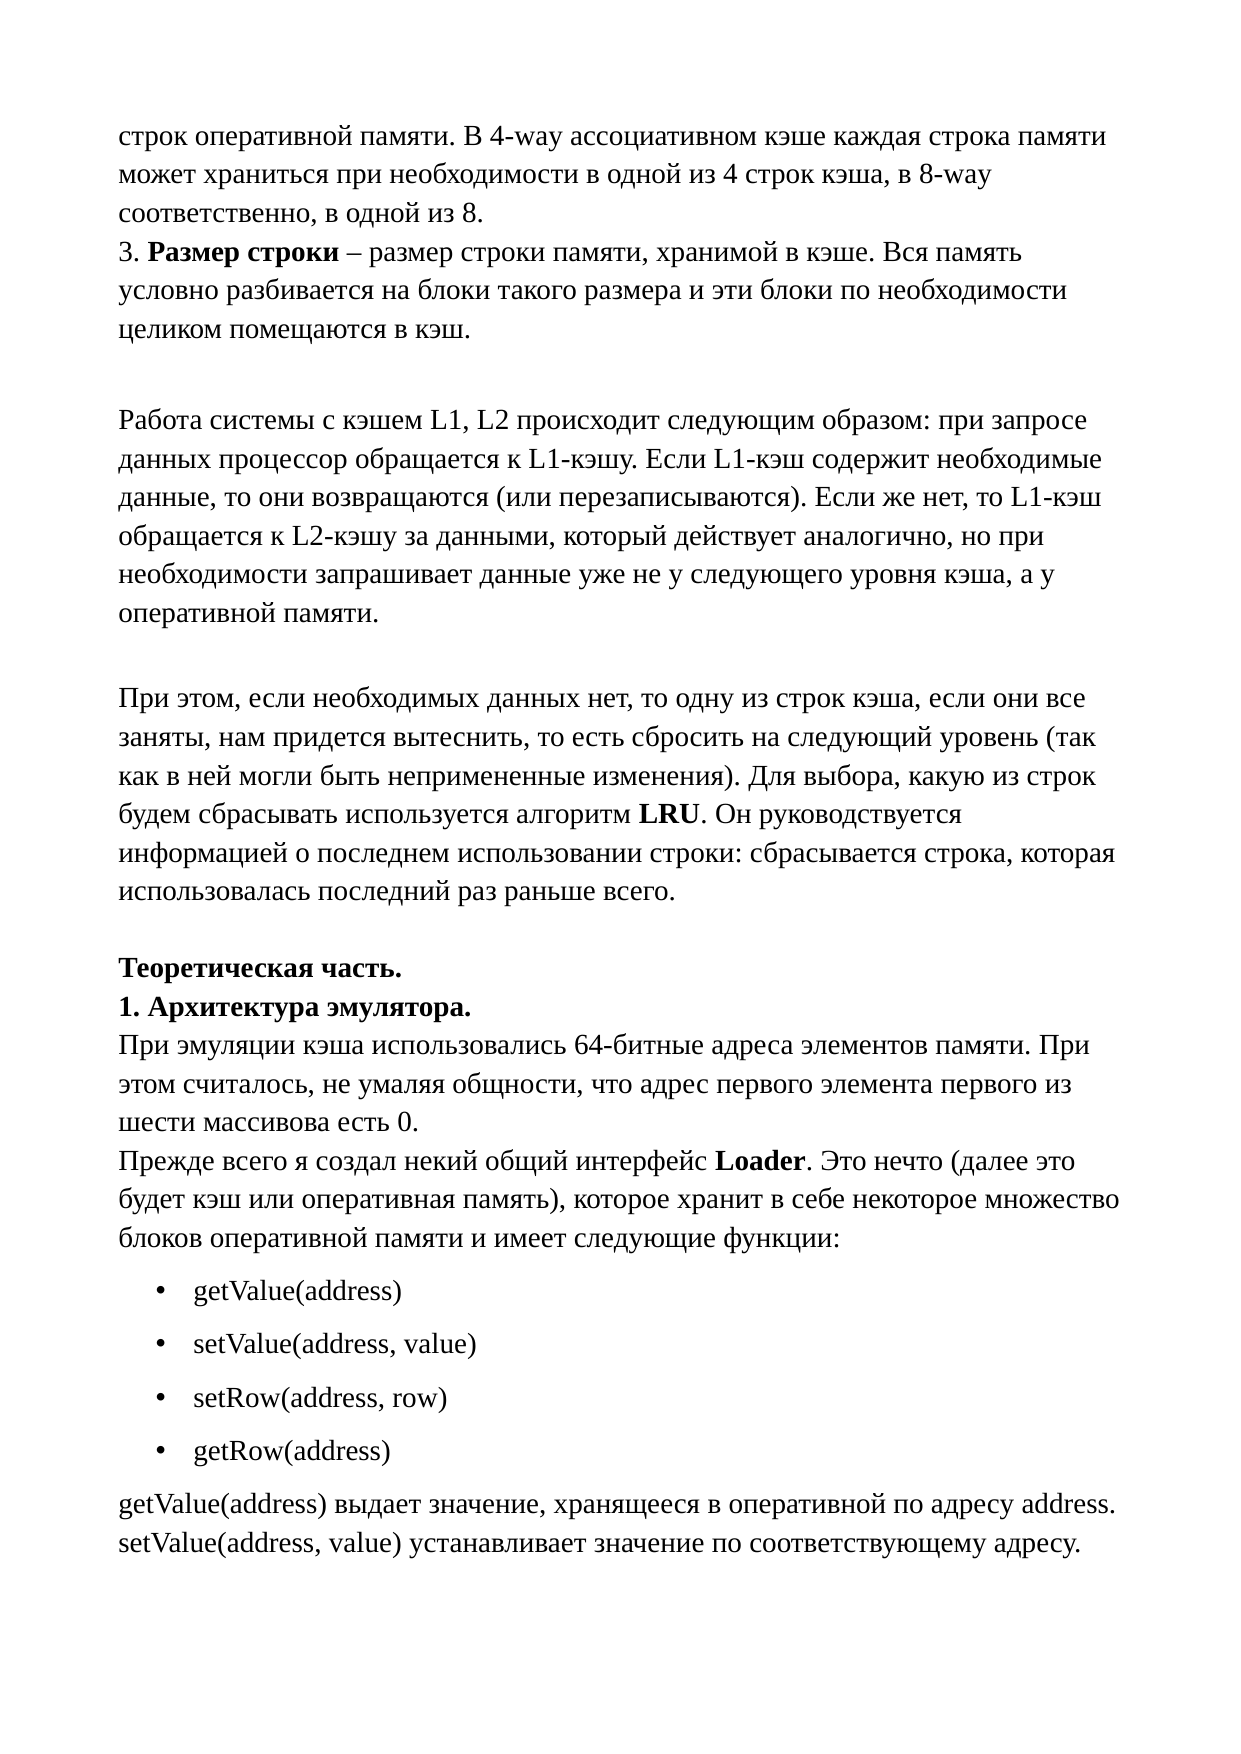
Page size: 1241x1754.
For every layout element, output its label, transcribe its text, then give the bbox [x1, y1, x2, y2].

list getRow(address) [156, 1433, 1122, 1467]
list getValue(address) [156, 1273, 1122, 1307]
text строк оперативной памяти. В 4-way ассоциативном кэше каждая строка памяти может храниться при необходимости в одной из 4 строк кэша, в 8-way соответственно, в одной из 8. 3. Размер строки – размер строки памяти, хранимой в кэше. Вся память условно разбивается на блоки такого размера и эти блоки по необходимости целиком помещаются в кэш. [118, 118, 1122, 344]
list setRow(address, row) [156, 1380, 1122, 1413]
text При этом, если необходимых данных нет, то одну из строк кэша, если они все заняты, нам придется вытеснить, то есть сбросить на следующий уровень (так как в ней могли быть непримененные изменения). Для выбора, какую из строк будем сбрасывать используется алгоритм LRU. Он руководствуется информацией о последнем использовании строки: сбрасывается строка, которая использовалась последний раз раньше всего. Теоретическая часть. 1. Архитектура эмулятора. При эмуляции кэша использовались 64-битные адреса элементов памяти. При этом считалось, не умаляя общности, что адрес первого элемента первого из шести массивова есть 0. Прежде всего я создал некий общий интерфейс Loader. Это нечто (далее это будет кэш или оперативная память), которое хранит в себе некоторое множество блоков оперативной памяти и имеет следующие функции: [118, 681, 1122, 1254]
list setValue(address, value) [156, 1327, 1122, 1360]
text Работа системы с кэшем L1, L2 происходит следующим образом: при запросе данных процессор обращается к L1-кэшу. Если L1-кэш содержит необходимые данные, то они возвращаются (или перезаписываются). Если же нет, то L1-кэш обращается к L2-кэшу за данными, который действует аналогично, но при необходимости запрашивает данные уже не у следующего уровня кэша, а у оперативной памяти. [118, 364, 1122, 662]
text getValue(address) выдает значение, хранящееся в оперативной по адресу address. setValue(address, value) устанавливает значение по соответствующему адресу. [118, 1486, 1122, 1558]
